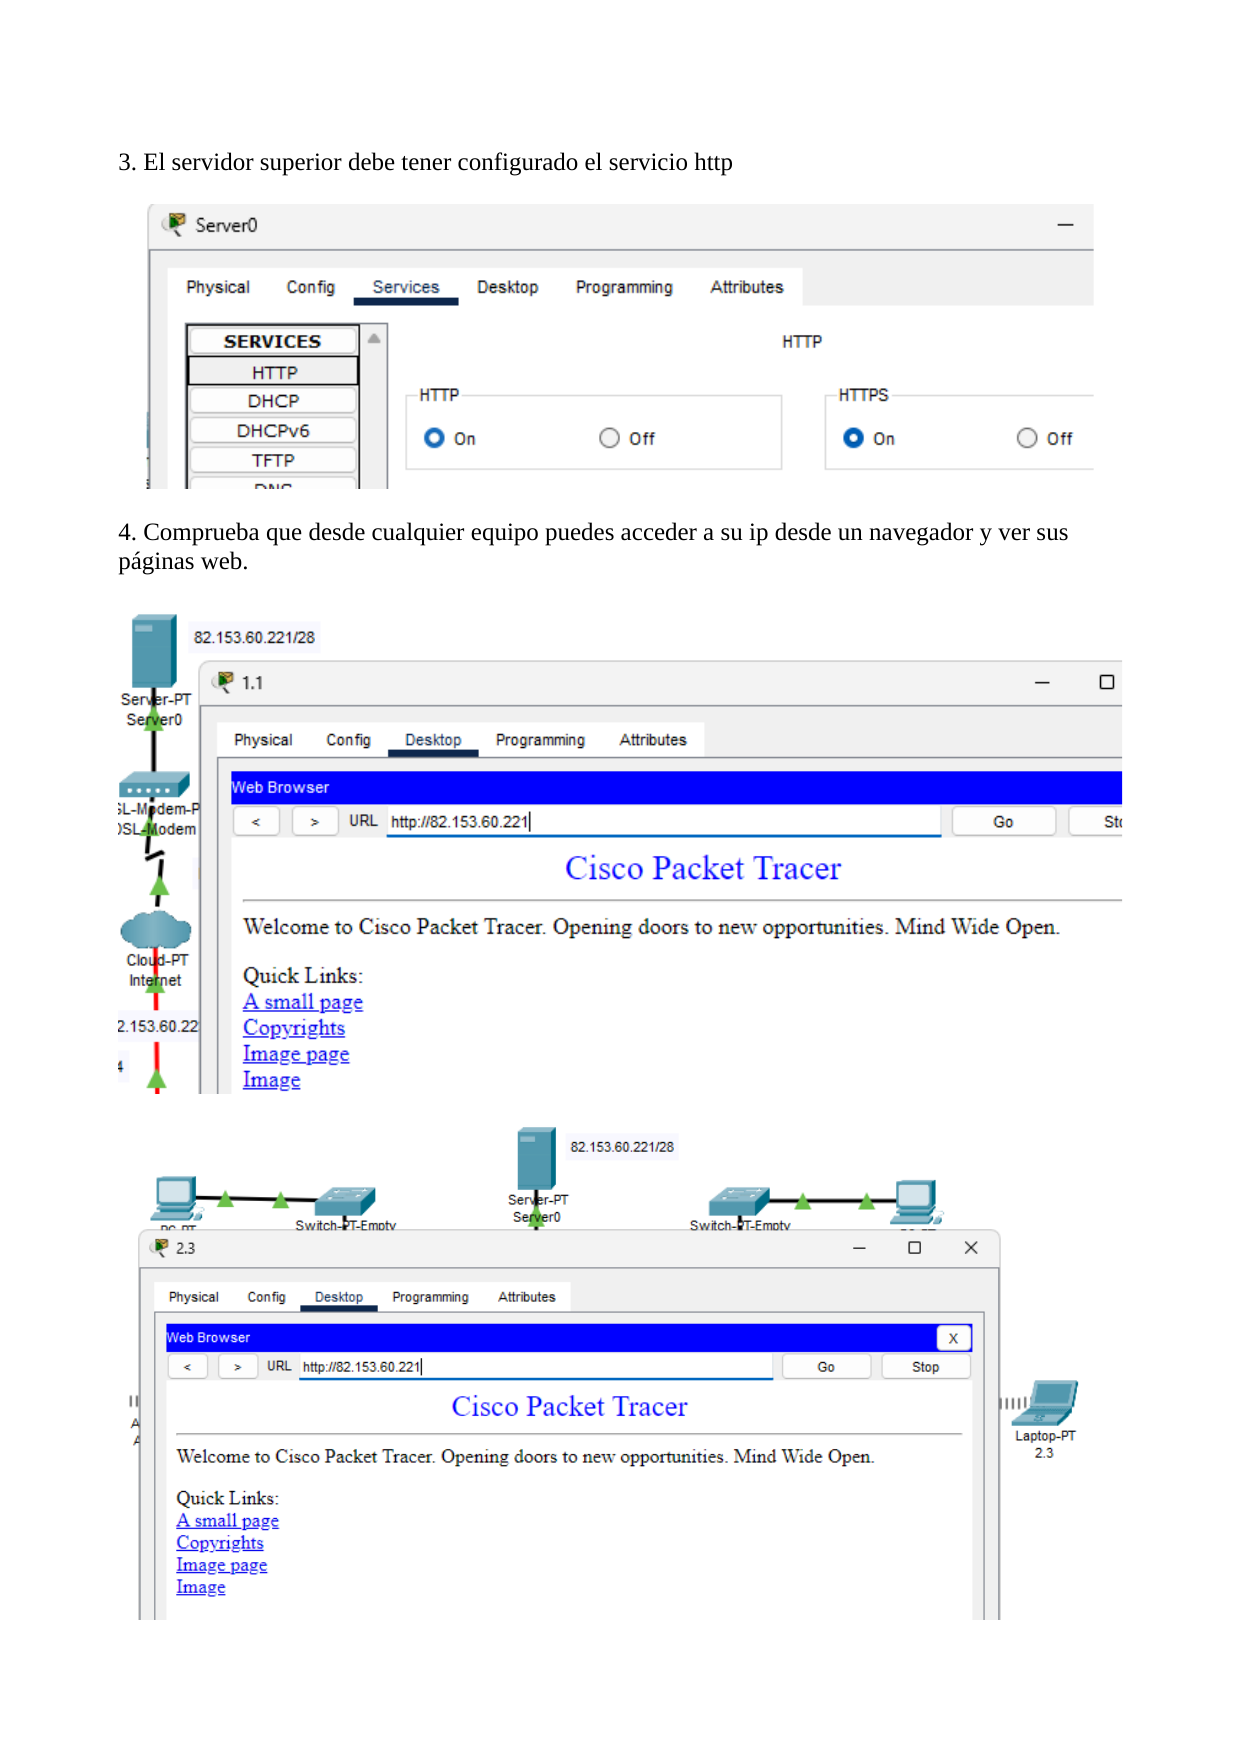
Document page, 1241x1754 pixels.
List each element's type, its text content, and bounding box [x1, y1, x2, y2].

picture [118, 603, 1123, 1094]
text 3. El servidor superior debe tener configurado el servicio http [118, 147, 1122, 176]
text 4. Comprueba que desde cualquier equipo puedes acceder a su ip desde un navegador y ver sus páginas web. [118, 517, 1122, 575]
picture [126, 1115, 1131, 1620]
picture [146, 204, 1094, 489]
